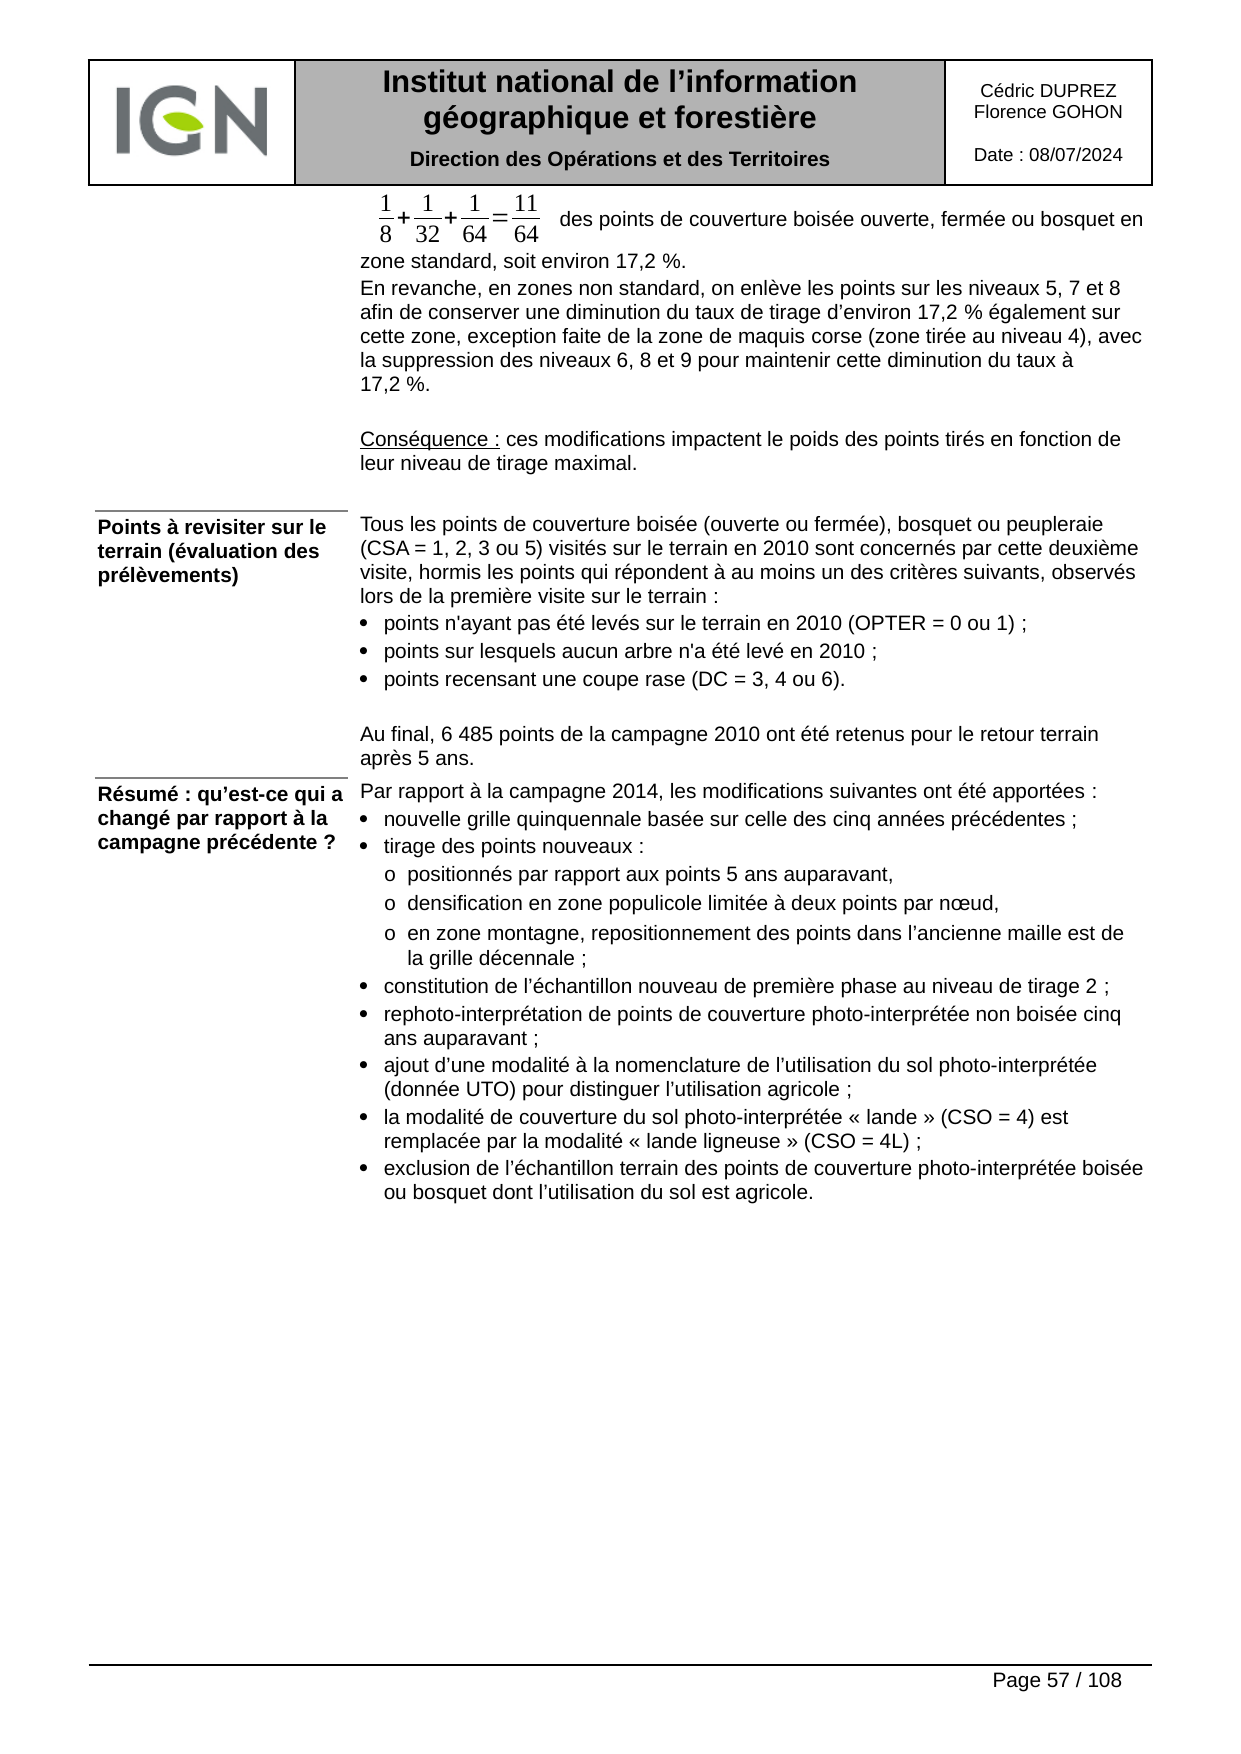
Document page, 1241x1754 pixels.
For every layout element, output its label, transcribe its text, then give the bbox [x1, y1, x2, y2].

table_cell Par rapport à la campagne 2014, les modifications suivantes ont été apportées : nouvelle grille quinquennale basée sur celle des cinq années précédentes ; tirage des points nouveaux : positionnés par rapport aux points 5 ans auparavant, densification en zone populicole limitée à deux points par nœud, en zone montagne, repositionnement des points dans l’ancienne maille est de la grille décennale ; constitution de l’échantillon nouveau de première phase au niveau de tirage 2 ; rephoto-interprétation de points de couverture photo-interprétée non boisée cinq ans auparavant ; ajout d’une modalité à la nomenclature de l’utilisation du sol photo-interprétée (donnée UTO) pour distinguer l’utilisation agricole ; la modalité de couverture du sol photo-interprétée « lande » (CSO = 4) est remplacée par la modalité « lande ligneuse » (CSO = 4L) ; exclusion de l’échantillon terrain des points de couverture photo-interprétée boisée ou bosquet dont l’utilisation du sol est agricole. [354, 775, 1152, 1237]
table_cell Points à revisiter sur le terrain (évaluation des prélèvements) [89, 508, 354, 775]
table_cell Tous les points de couverture boisée (ouverte ou fermée), bosquet ou peupleraie (CSA = 1, 2, 3 ou 5) visités sur le terrain en 2010 sont concernés par cette deuxième visite, hormis les points qui répondent à au moins un des critères suivants, observés lors de la première visite sur le terrain : points n'ayant pas été levés sur le terrain en 2010 (OPTER = 0 ou 1) ; points sur lesquels aucun arbre n'a été levé en 2010 ; points recensant une coupe rase (DC = 3, 4 ou 6). Au final, 6 485 points de la campagne 2010 ont été retenus pour le retour terrain après 5 ans. [354, 508, 1152, 775]
table_cell Afin d’équilibrer la charge avec l’augmentation des mesures prises sur les points revisités, il a été nécessaire de procéder à une diminution du taux standard de tirage sur le nombre initial de points nouveaux de couverture boisée ouverte, fermée ou bosquet. Pour éviter tout biais (notamment géographique) et ne pas compliquer le calcul du poids des points levés, cette diminution consiste à retirer du tirage les points de « couverture boisée » (fermée et ouverte) ou « bosquet » dont les niveaux maximaux de sondage (TIRMAX) sont : 4, 6 et 7 en zone de « forêt exploitée » (ZTIR = 0) ; 6, 8 et 9 en zone de « maquis corse » (ZTIR = 5) ; 5, 7 et 8 dans les autres zones (ZTIR = 1, 2, 3 ou 4). Les points dont le niveau maximal de sondage est 4 représentent de la grille de base (niveau 1), et du niveau 2, soit du niveau de tirage standard. De même, les points dont le niveau maximal de sondage est 6 représentent du niveau de tirage standard, ceux de niveau 7 représentent . En enlevant les points dont le niveau de sondage est 4, 6 ou 7, on retire donc des points de couverture boisée ouverte, fermée ou bosquet en zone standard, soit environ 17,2 %. En revanche, en zones non standard, on enlève les points sur les niveaux 5, 7 et 8 afin de conserver une diminution du taux de tirage d’environ 17,2 % également sur cette zone, exception faite de la zone de maquis corse (zone tirée au niveau 4), avec la suppression des niveaux 6, 8 et 9 pour maintenir cette diminution du taux à 17,2 %. Conséquence : ces modifications impactent le poids des points tirés en fonction de leur niveau de tirage maximal. [354, 186, 1152, 508]
table_cell [89, 186, 354, 508]
table_cell Résumé : qu’est-ce qui a changé par rapport à la campagne précédente ? [89, 775, 354, 1237]
picture [91, 62, 293, 180]
